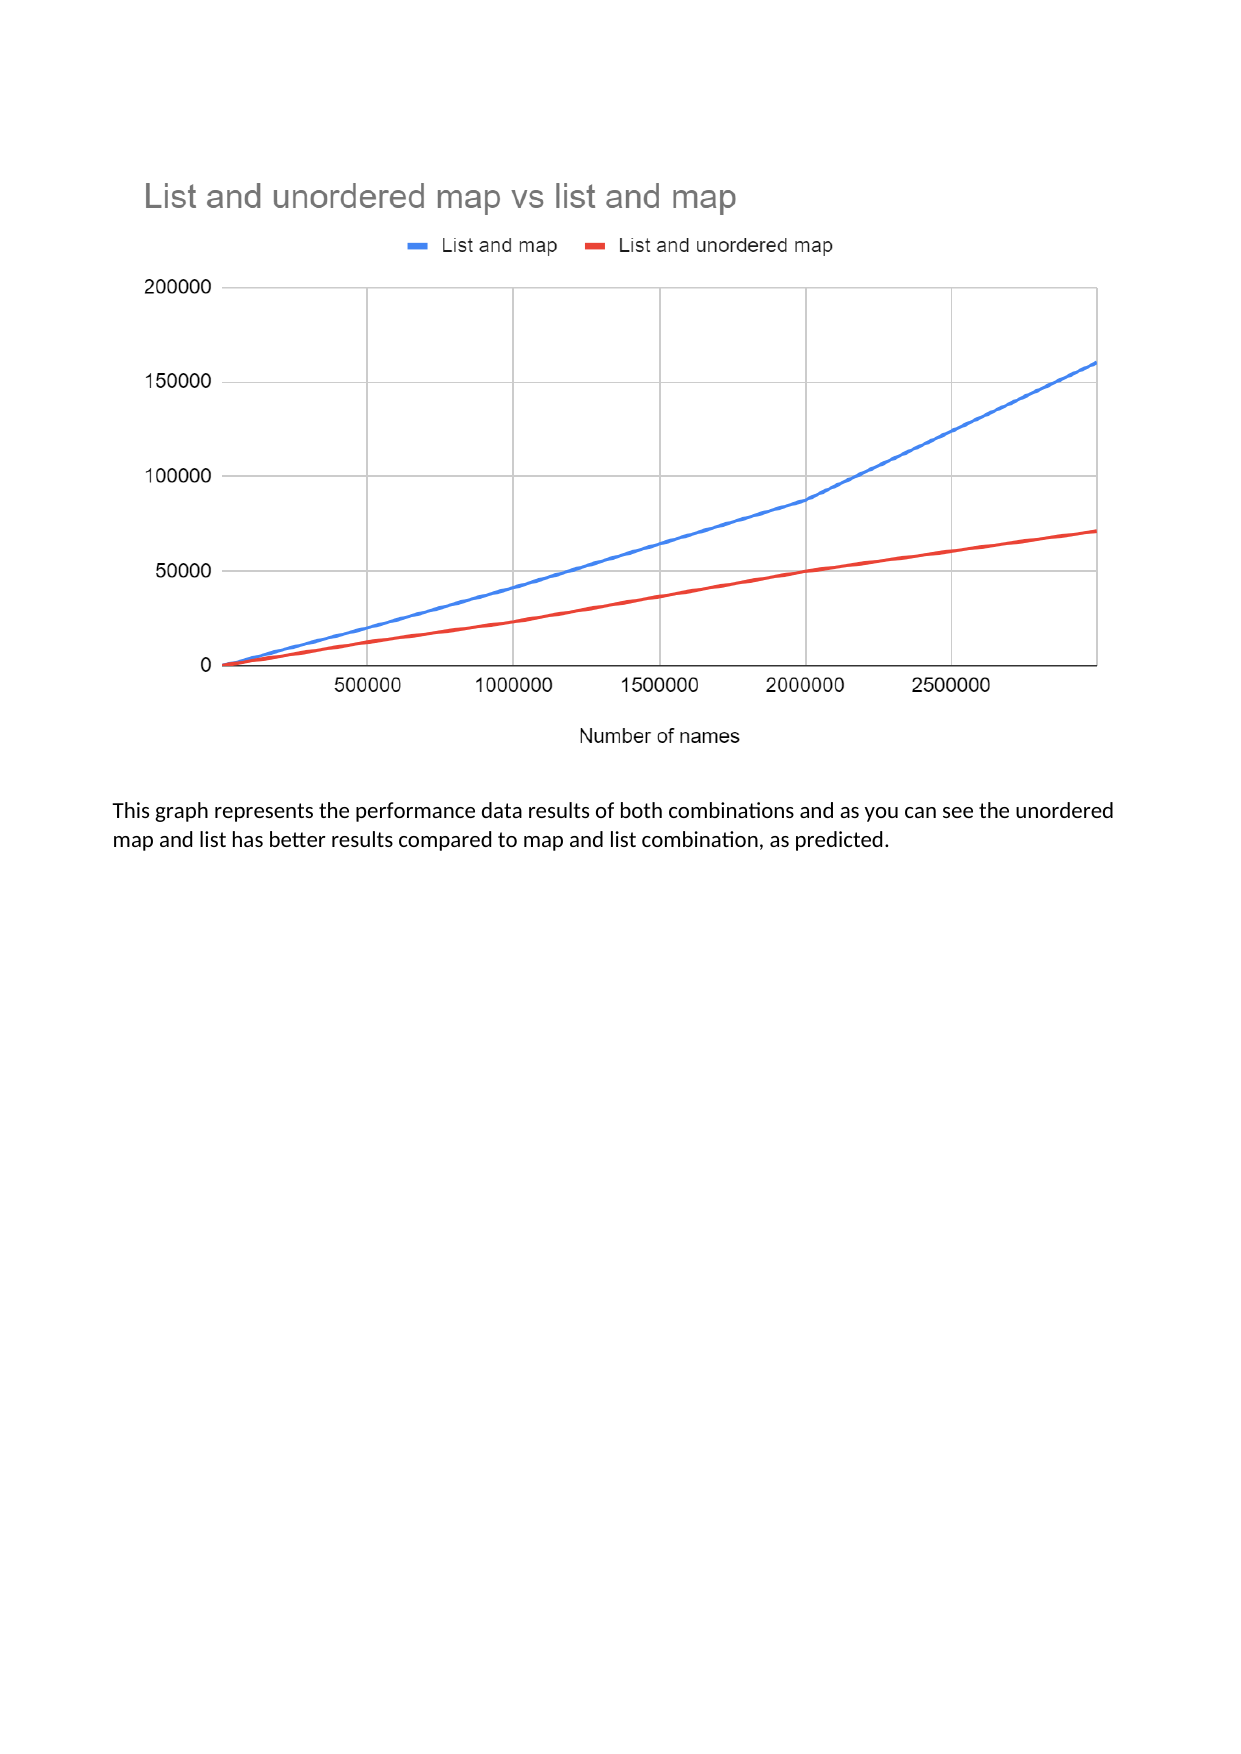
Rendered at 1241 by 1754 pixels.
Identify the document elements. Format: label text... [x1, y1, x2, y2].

text This graph represents the performance data results of both combinations and as you can see the unordered map and list has better results compared to map and list combination, as predicted. [112, 796, 1128, 854]
